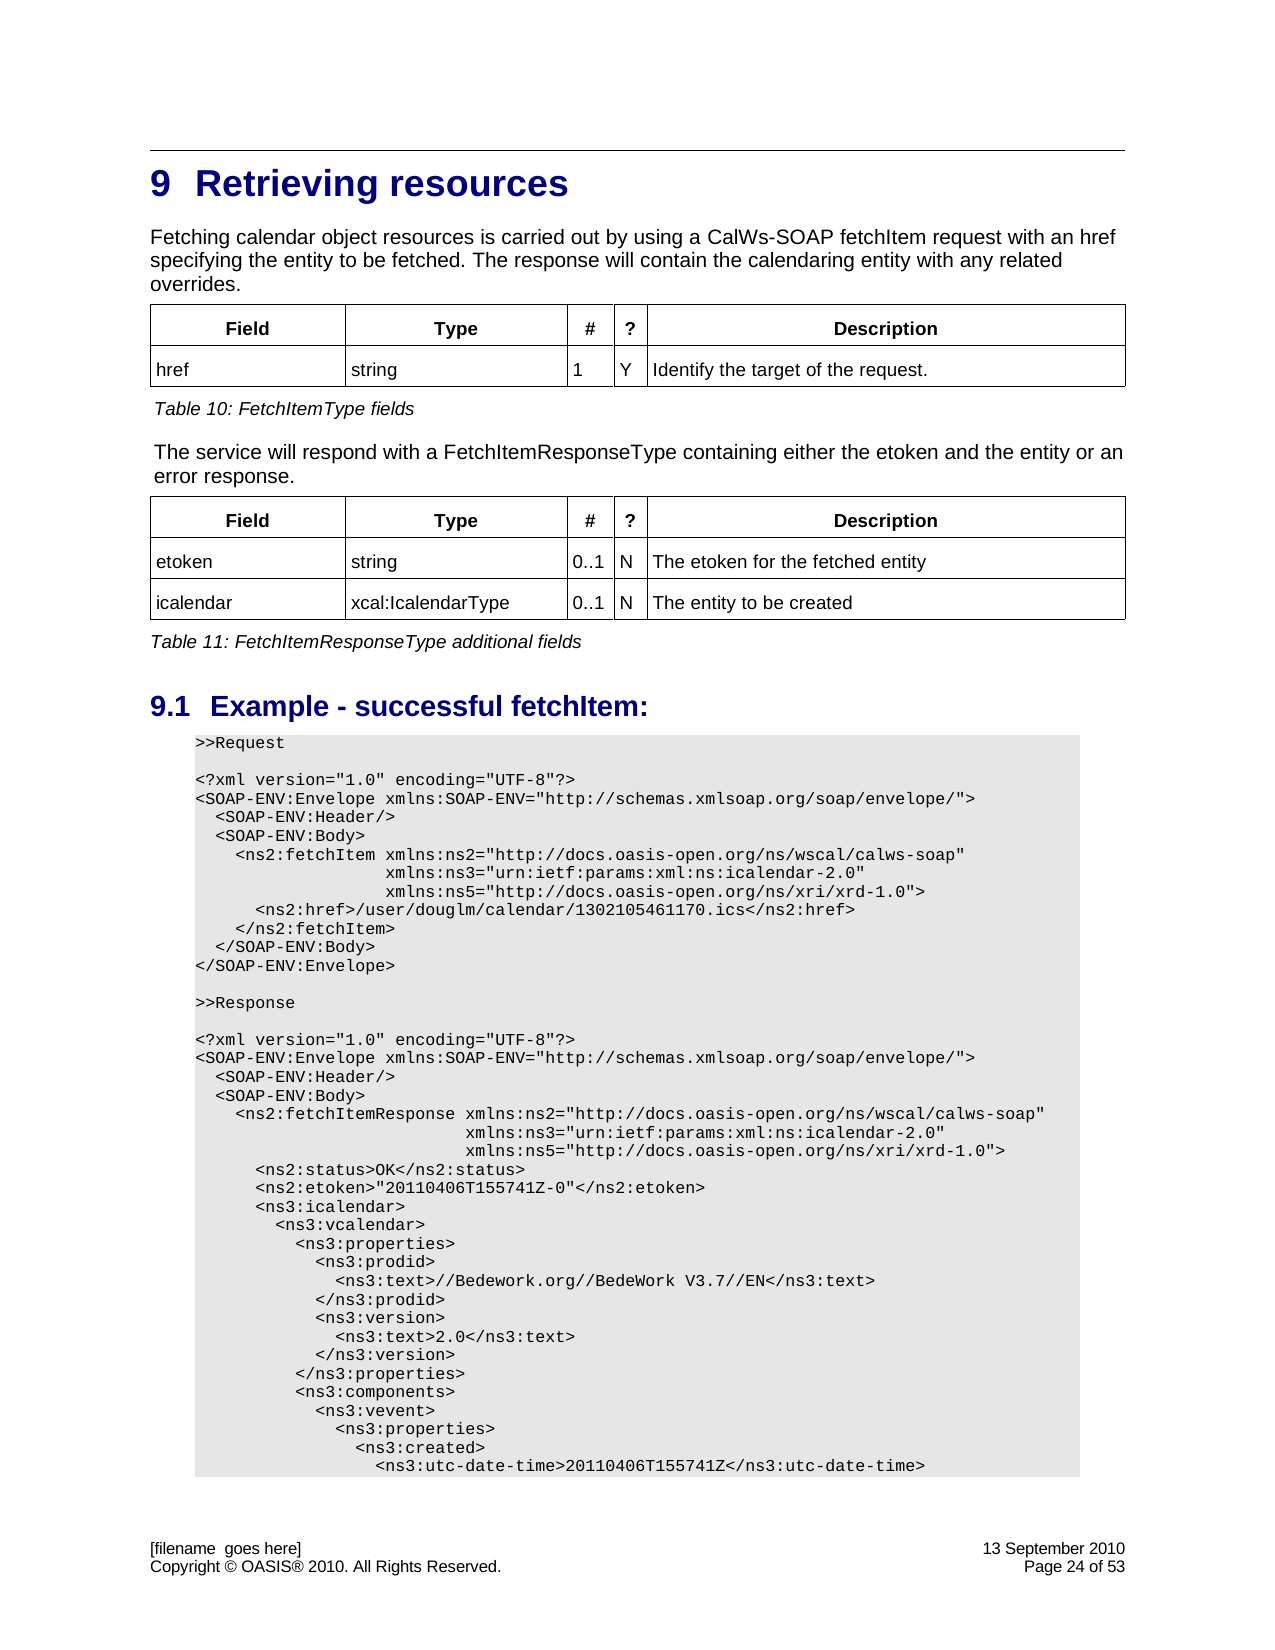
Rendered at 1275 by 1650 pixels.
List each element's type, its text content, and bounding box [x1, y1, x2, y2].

table_header Type [346, 305, 567, 345]
text </ns2:fetchItem> [195, 921, 1080, 939]
table_cell N [615, 579, 647, 619]
text </SOAP-ENV:Body> [195, 939, 1080, 958]
text <ns3:utc-date-time>20110406T155741Z</ns3:utc-date-time> [195, 1458, 1080, 1477]
text xmlns:ns5="http://docs.oasis-open.org/ns/xri/xrd-1.0"> [195, 883, 1080, 902]
subtitle Example - successful fetchItem: [150, 690, 1125, 723]
table_header Description [648, 497, 1125, 537]
text <ns3:text>2.0</ns3:text> [195, 1328, 1080, 1347]
table_header Type [346, 497, 567, 537]
table_cell etoken [151, 538, 345, 578]
text <ns3:properties> [195, 1421, 1080, 1440]
text <ns3:vevent> [195, 1403, 1080, 1421]
text Table 11: FetchItemResponseType additional fields [150, 632, 1125, 653]
table_header # [568, 305, 613, 345]
table_header ? [615, 305, 647, 345]
table_cell 0..1 [568, 579, 613, 619]
text Fetching calendar object resources is carried out by using a CalWs-SOAP fetchItem request with an href specifying the entity to be fetched. The response will contain the calendaring entity with any related overrides. [150, 225, 1125, 296]
text <ns3:prodid> [195, 1254, 1080, 1273]
table_header # [568, 497, 613, 537]
text <ns3:version> [195, 1310, 1080, 1328]
text <ns2:fetchItemResponse xmlns:ns2="http://docs.oasis-open.org/ns/wscal/calws-soap" [195, 1106, 1080, 1124]
text <ns2:fetchItem xmlns:ns2="http://docs.oasis-open.org/ns/wscal/calws-soap" [195, 846, 1080, 865]
text xmlns:ns3="urn:ietf:params:xml:ns:icalendar-2.0" [195, 1124, 1080, 1143]
text >>Response [195, 995, 1080, 1013]
text <SOAP-ENV:Envelope xmlns:SOAP-ENV="http://schemas.xmlsoap.org/soap/envelope/"> [195, 1050, 1080, 1069]
text >>Request [195, 735, 1080, 754]
table_cell icalendar [151, 579, 345, 619]
table_cell Y [615, 346, 647, 386]
table_cell href [151, 346, 345, 386]
table_header Field [151, 305, 345, 345]
table_cell N [615, 538, 647, 578]
table_header Description [648, 305, 1125, 345]
text </ns3:prodid> [195, 1291, 1080, 1310]
text </ns3:properties> [195, 1366, 1080, 1384]
text <SOAP-ENV:Header/> [195, 1069, 1080, 1087]
text <ns3:text>//Bedework.org//BedeWork V3.7//EN</ns3:text> [195, 1273, 1080, 1291]
table_cell string [346, 538, 567, 578]
subtitle Retrieving resources [150, 151, 1125, 204]
text <ns3:components> [195, 1384, 1080, 1403]
text Table 10: FetchItemType fields [154, 399, 1125, 420]
text <ns3:vcalendar> [195, 1217, 1080, 1236]
text <ns3:created> [195, 1440, 1080, 1458]
text <?xml version="1.0" encoding="UTF-8"?> [195, 1032, 1080, 1050]
table_cell The entity to be created [648, 579, 1125, 619]
table_header ? [615, 497, 647, 537]
table_header Field [151, 497, 345, 537]
table_cell Identify the target of the request. [648, 346, 1125, 386]
text <SOAP-ENV:Header/> [195, 809, 1080, 828]
text The service will respond with a FetchItemResponseType containing either the etoken and the entity or an error response. [154, 441, 1125, 488]
text <ns3:icalendar> [195, 1199, 1080, 1217]
text <ns2:etoken>"20110406T155741Z-0"</ns2:etoken> [195, 1180, 1080, 1199]
table_cell 0..1 [568, 538, 613, 578]
text <ns3:properties> [195, 1236, 1080, 1254]
table_cell xcal:IcalendarType [346, 579, 567, 619]
text <?xml version="1.0" encoding="UTF-8"?> [195, 772, 1080, 791]
table_cell 1 [568, 346, 613, 386]
text xmlns:ns5="http://docs.oasis-open.org/ns/xri/xrd-1.0"> [195, 1143, 1080, 1162]
text <ns2:href>/user/douglm/calendar/1302105461170.ics</ns2:href> [195, 902, 1080, 921]
text <ns2:status>OK</ns2:status> [195, 1162, 1080, 1180]
text </ns3:version> [195, 1347, 1080, 1366]
text <SOAP-ENV:Envelope xmlns:SOAP-ENV="http://schemas.xmlsoap.org/soap/envelope/"> [195, 791, 1080, 809]
text <SOAP-ENV:Body> [195, 828, 1080, 846]
text </SOAP-ENV:Envelope> [195, 958, 1080, 976]
text <SOAP-ENV:Body> [195, 1087, 1080, 1106]
table_cell The etoken for the fetched entity [648, 538, 1125, 578]
text xmlns:ns3="urn:ietf:params:xml:ns:icalendar-2.0" [195, 865, 1080, 883]
table_cell string [346, 346, 567, 386]
